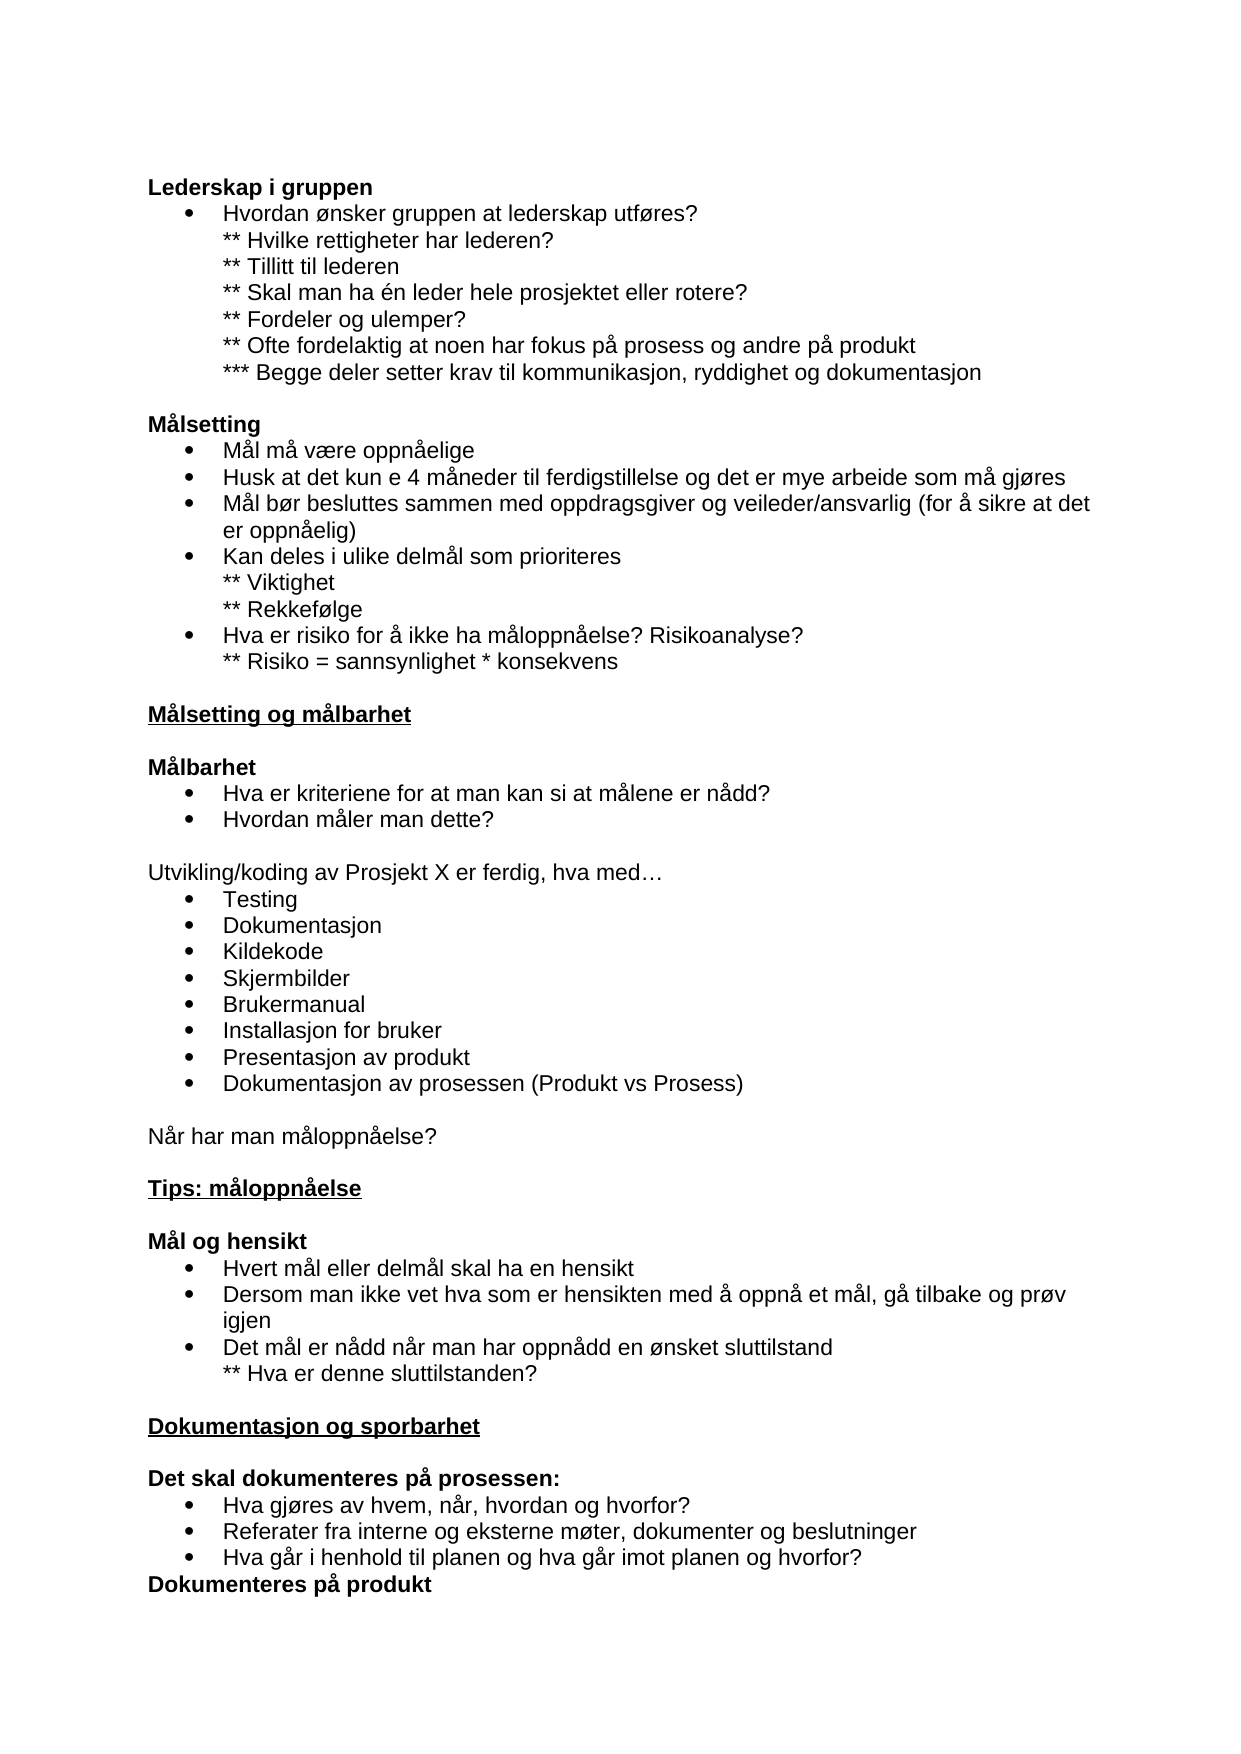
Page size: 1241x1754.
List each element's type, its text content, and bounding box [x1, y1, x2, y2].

text Dokumentasjon og sporbarhet [148, 1413, 1093, 1439]
text Målbarhet [148, 754, 1093, 780]
list Dersom man ikke vet hva som er hensikten med å oppnå et mål, gå tilbake og prøv igjen [185, 1281, 1093, 1333]
text Lederskap i gruppen [148, 174, 1093, 200]
list Husk at det kun e 4 måneder til ferdigstillelse og det er mye arbeide som må gjøres [185, 464, 1093, 490]
list Kan deles i ulike delmål som prioriteres ** Viktighet ** Rekkefølge [185, 543, 1093, 622]
text Utvikling/koding av Prosjekt X er ferdig, hva med… [148, 859, 1093, 886]
list Hva går i henhold til planen og hva går imot planen og hvorfor? [185, 1544, 1093, 1571]
text Tips: måloppnåelse [148, 1175, 1093, 1202]
text Dokumenteres på produkt [148, 1571, 1093, 1597]
list Det mål er nådd når man har oppnådd en ønsket sluttilstand ** Hva er denne sluttilstanden? [185, 1333, 1093, 1386]
list Skjermbilder [185, 964, 1093, 991]
list Dokumentasjon [185, 912, 1093, 938]
list Referater fra interne og eksterne møter, dokumenter og beslutninger [185, 1518, 1093, 1544]
list Hvordan ønsker gruppen at lederskap utføres? ** Hvilke rettigheter har lederen? ** Tillitt til lederen ** Skal man ha én leder hele prosjektet eller rotere? ** Fordeler og ulemper? ** Ofte fordelaktig at noen har fokus på prosess og andre på produkt *** Begge deler setter krav til kommunikasjon, ryddighet og dokumentasjon [185, 200, 1093, 385]
list Mål må være oppnåelige [185, 437, 1093, 464]
list Brukermanual [185, 991, 1093, 1017]
list Presentasjon av produkt [185, 1044, 1093, 1070]
text Det skal dokumenteres på prosessen: [148, 1465, 1093, 1492]
text Målsetting og målbarhet [148, 701, 1093, 727]
list Installasjon for bruker [185, 1017, 1093, 1044]
text Mål og hensikt [148, 1228, 1093, 1254]
list Testing [185, 886, 1093, 912]
list Hvert mål eller delmål skal ha en hensikt [185, 1254, 1093, 1281]
list Hva er risiko for å ikke ha måloppnåelse? Risikoanalyse? ** Risiko = sannsynlighet * konsekvens [185, 622, 1093, 675]
list Hva gjøres av hvem, når, hvordan og hvorfor? [185, 1492, 1093, 1518]
text Målsetting [148, 411, 1093, 437]
list Hva er kriteriene for at man kan si at målene er nådd? [185, 780, 1093, 806]
list Mål bør besluttes sammen med oppdragsgiver og veileder/ansvarlig (for å sikre at det er oppnåelig) [185, 490, 1093, 543]
list Kildekode [185, 938, 1093, 964]
list Hvordan måler man dette? [185, 806, 1093, 833]
text Når har man måloppnåelse? [148, 1123, 1093, 1149]
list Dokumentasjon av prosessen (Produkt vs Prosess) [185, 1070, 1093, 1096]
